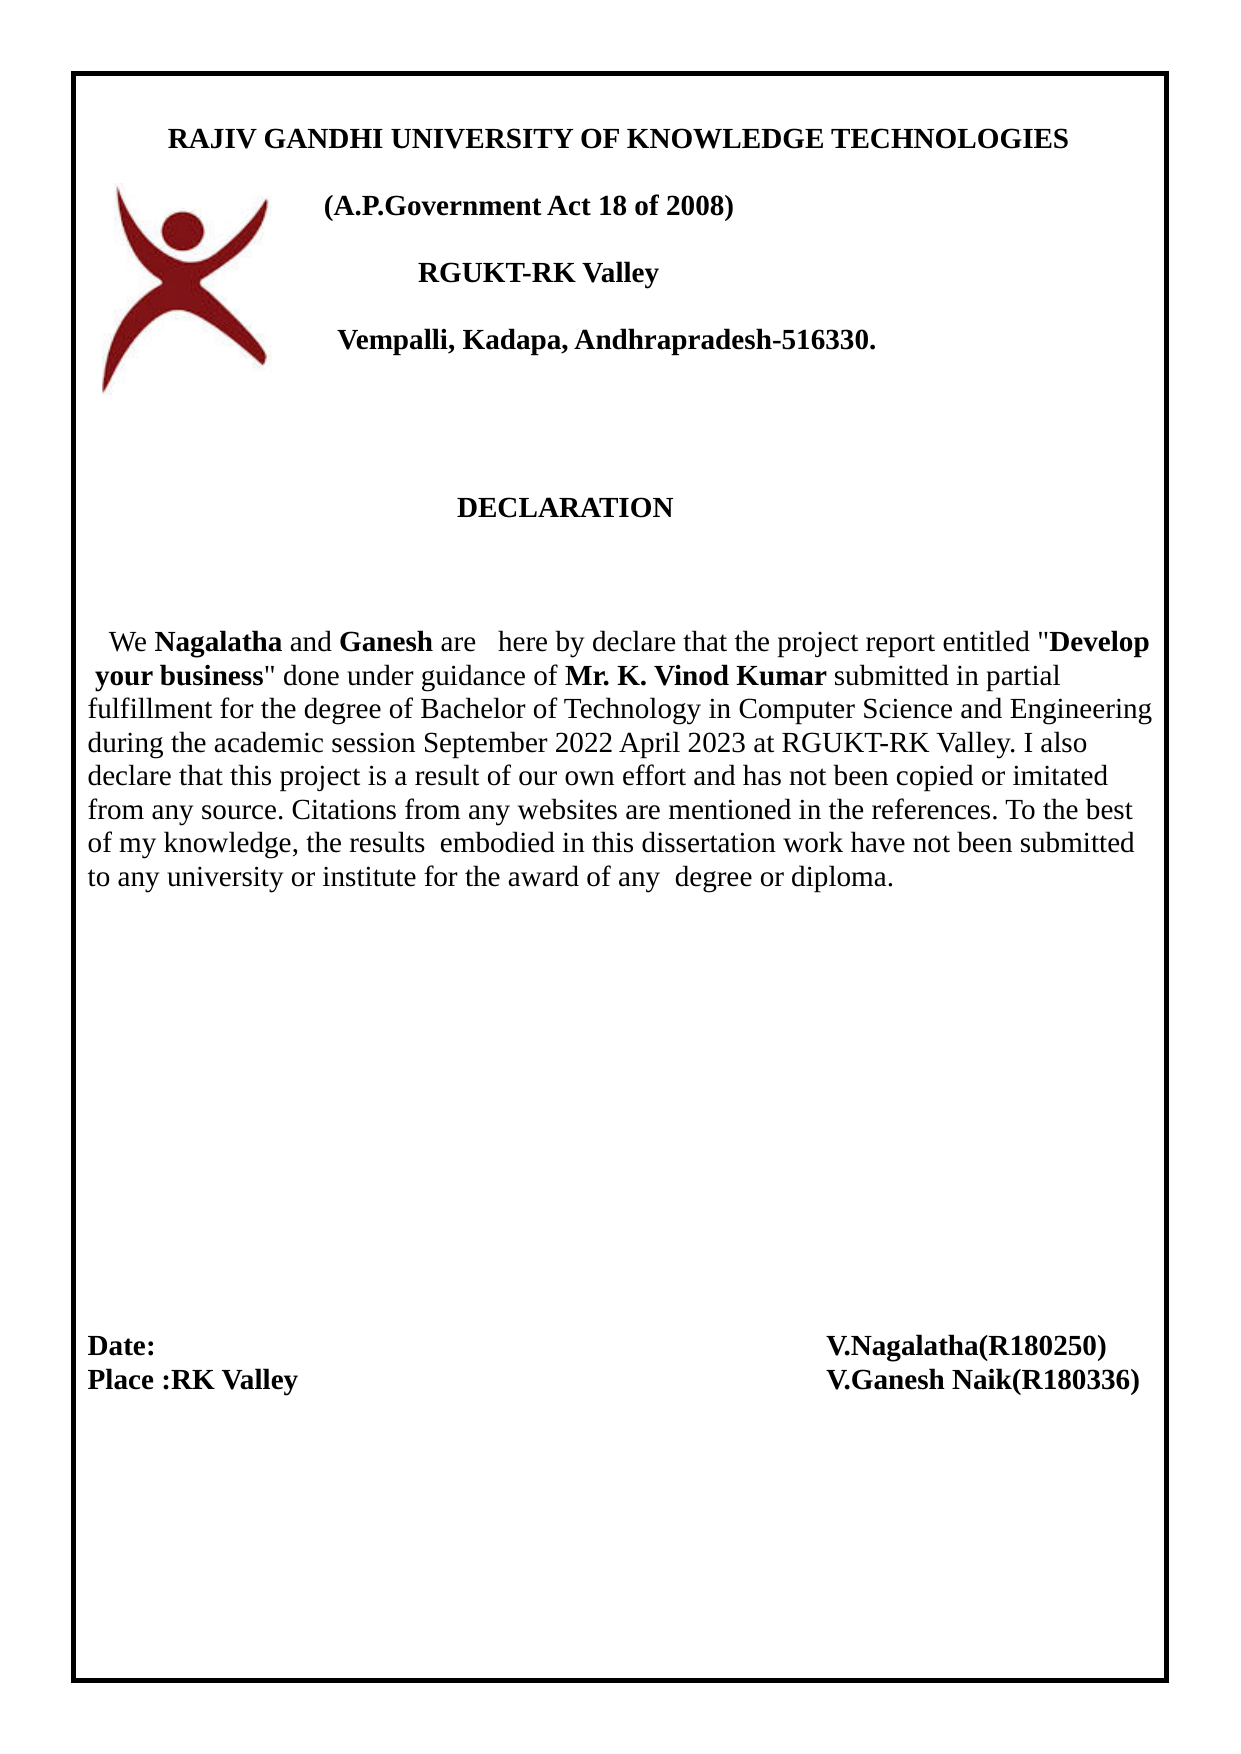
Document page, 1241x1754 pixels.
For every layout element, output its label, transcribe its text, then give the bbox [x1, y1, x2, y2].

picture [101, 183, 273, 395]
text Place :RK Valley V.Ganesh Naik(R180336) [87, 1362, 1153, 1396]
text RAJIV GANDHI UNIVERSITY OF KNOWLEDGE TECHNOLOGIES [87, 121, 1153, 154]
text Vempalli, Kadapa, Andhrapradesh-516330. [273, 322, 1153, 356]
text We Nagalatha and Ganesh are here by declare that the project report entitled "Develop [87, 624, 1153, 658]
text Date: V.Nagalatha(R180250) [87, 1328, 1153, 1362]
text RGUKT-RK Valley [273, 255, 1153, 289]
text (A.P.Government Act 18 of 2008) [273, 188, 1153, 222]
text [87, 255, 101, 289]
text DECLARATION [87, 490, 1153, 523]
text your business" done under guidance of Mr. K. Vinod Kumar submitted in partial fulfillment for the degree of Bachelor of Technology in Computer Science and Engineering during the academic session September 2022 April 2023 at RGUKT-RK Valley. I also declare that this project is a result of our own effort and has not been copied or imitated from any source. Citations from any websites are mentioned in the references. To the best of my knowledge, the results embodied in this dissertation work have not been submitted to any university or institute for the award of any degree or diploma. [87, 658, 1153, 892]
